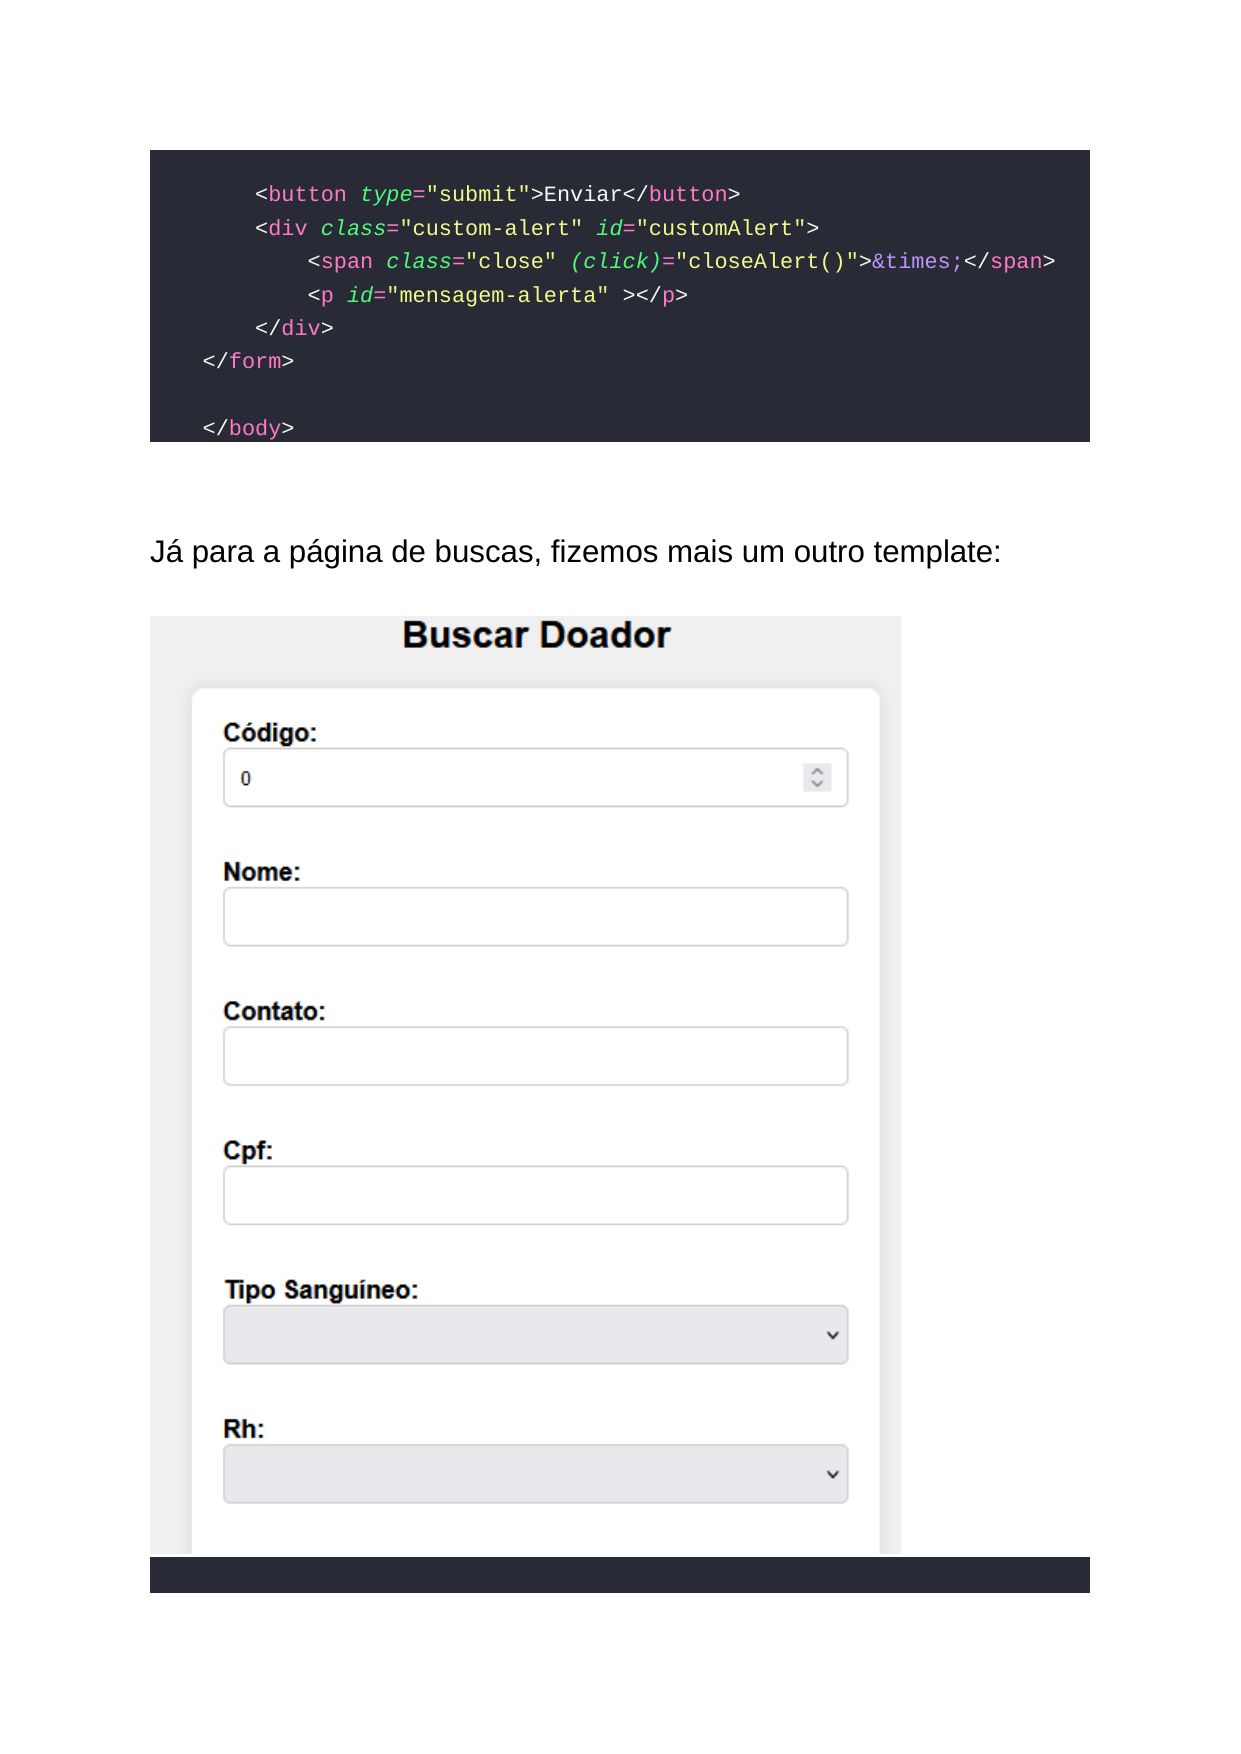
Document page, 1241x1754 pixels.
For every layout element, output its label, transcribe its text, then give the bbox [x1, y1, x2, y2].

picture [150, 616, 902, 1554]
text </form> [150, 351, 1090, 375]
text <p id="mensagem-alerta" ></p> [150, 284, 1090, 308]
text <span class="close" (click)="closeAlert()">&times;</span> [150, 250, 1090, 275]
text </div> [150, 317, 1090, 342]
text <div class="custom-alert" id="customAlert"> [150, 217, 1090, 242]
text <button type="submit">Enviar</button> [150, 183, 1090, 208]
text </body> [150, 417, 1090, 442]
text Já para a página de buscas, fizemos mais um outro template: [150, 533, 1090, 569]
